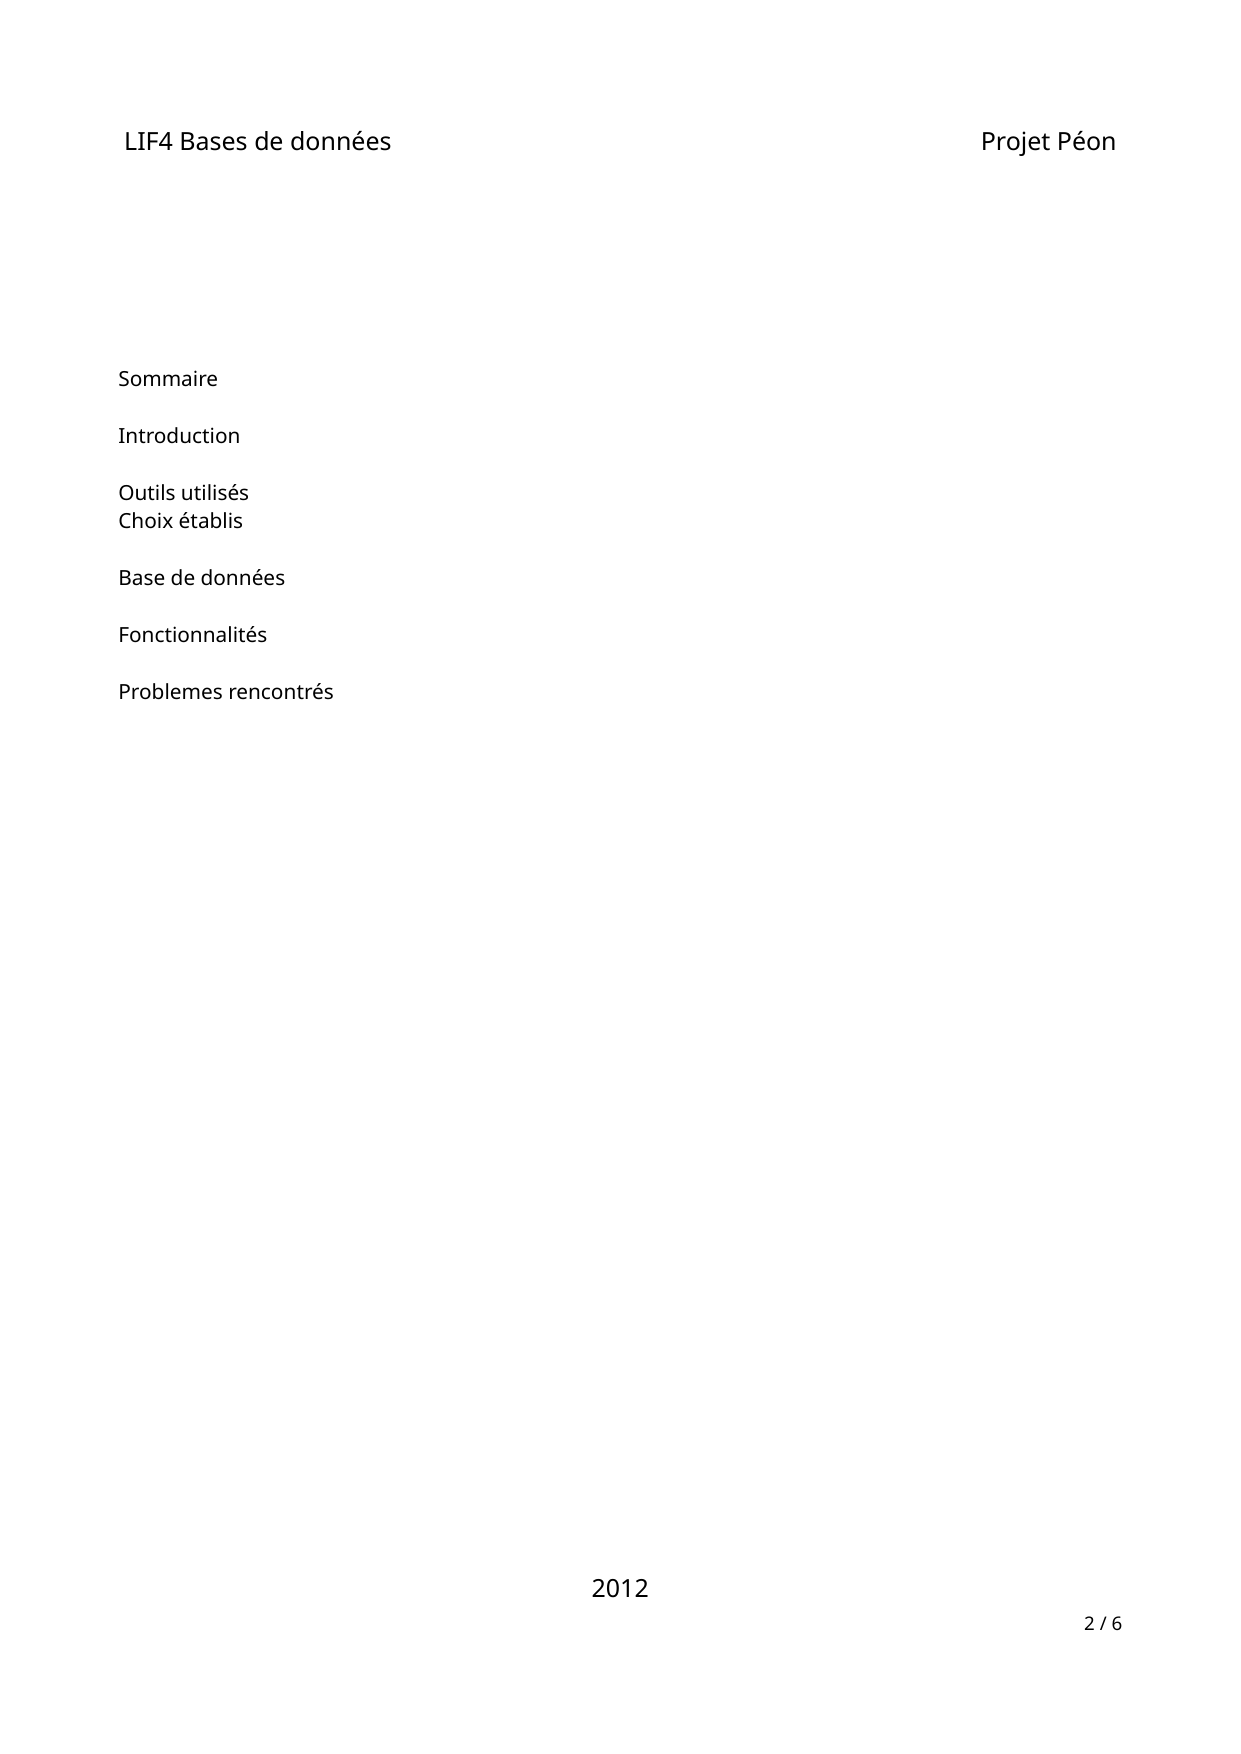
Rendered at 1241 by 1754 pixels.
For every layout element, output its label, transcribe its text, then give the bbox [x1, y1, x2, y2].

text Fonctionnalités [118, 620, 1122, 648]
text Outils utilisés [118, 478, 1122, 506]
text Introduction [118, 421, 1122, 449]
text Choix établis [118, 506, 1122, 535]
text Base de données [118, 563, 1122, 592]
text Sommaire [118, 364, 1122, 392]
text Problemes rencontrés [118, 677, 1122, 705]
